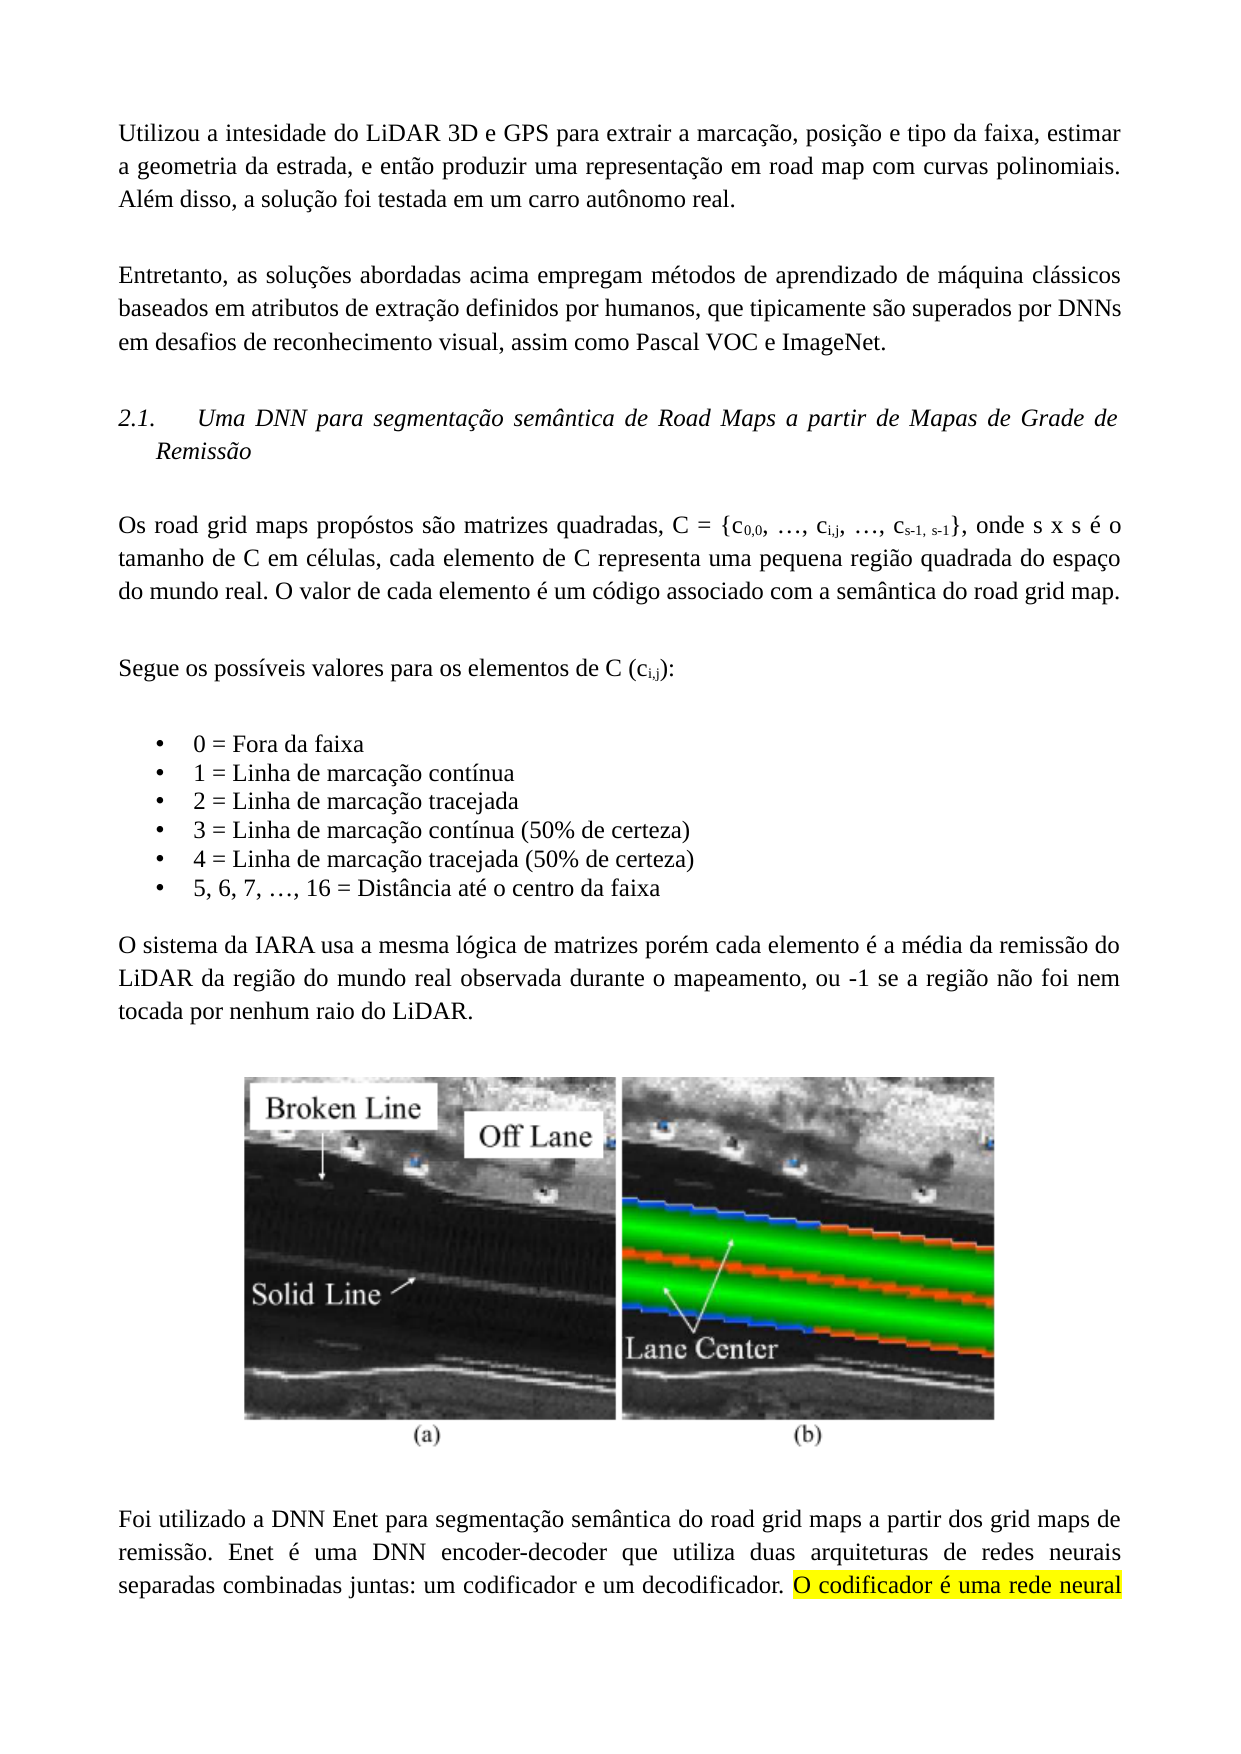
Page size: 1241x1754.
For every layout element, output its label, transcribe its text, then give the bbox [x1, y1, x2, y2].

text Foi utilizado a DNN Enet para segmentação semântica do road grid maps a partir dos grid maps de remissão. Enet é uma DNN encoder-decoder que utiliza duas arquiteturas de redes neurais separadas combinadas juntas: um codificador e um decodificador. O codificador é uma rede neural [118, 1504, 1122, 1599]
list 3 = Linha de marcação contínua (50% de certeza) [156, 815, 1122, 844]
list 2 = Linha de marcação tracejada [156, 786, 1122, 815]
list 0 = Fora da faixa [156, 729, 1122, 758]
text O sistema da IARA usa a mesma lógica de matrizes porém cada elemento é a média da remissão do LiDAR da região do mundo real observada durante o mapeamento, ou -1 se a região não foi nem tocada por nenhum raio do LiDAR. [118, 930, 1122, 1025]
text Utilizou a intesidade do LiDAR 3D e GPS para extrair a marcação, posição e tipo da faixa, estimar a geometria da estrada, e então produzir uma representação em road map com curvas polinomiais. Além disso, a solução foi testada em um carro autônomo real. [118, 118, 1122, 213]
text 2.1. Uma DNN para segmentação semântica de Road Maps a partir de Mapas de Grade de Remissão [118, 403, 1122, 465]
list 5, 6, 7, …, 16 = Distância até o centro da faixa [156, 873, 1122, 901]
text Entretanto, as soluções abordadas acima empregam métodos de aprendizado de máquina clássicos baseados em atributos de extração definidos por humanos, que tipicamente são superados por DNNs em desafios de reconhecimento visual, assim como Pascal VOC e ImageNet. [118, 261, 1122, 355]
list 4 = Linha de marcação tracejada (50% de certeza) [156, 844, 1122, 873]
text Os road grid maps propóstos são matrizes quadradas, C = {c0,0, …, ci,j, …, cs-1, s-1}, onde s x s é o tamanho de C em células, cada elemento de C representa uma pequena região quadrada do espaço do mundo real. O valor de cada elemento é um código associado com a semântica do road grid map. [118, 510, 1122, 605]
text Segue os possíveis valores para os elementos de C (ci,j): [118, 653, 1122, 681]
picture [244, 1077, 996, 1453]
list 1 = Linha de marcação contínua [156, 758, 1122, 786]
